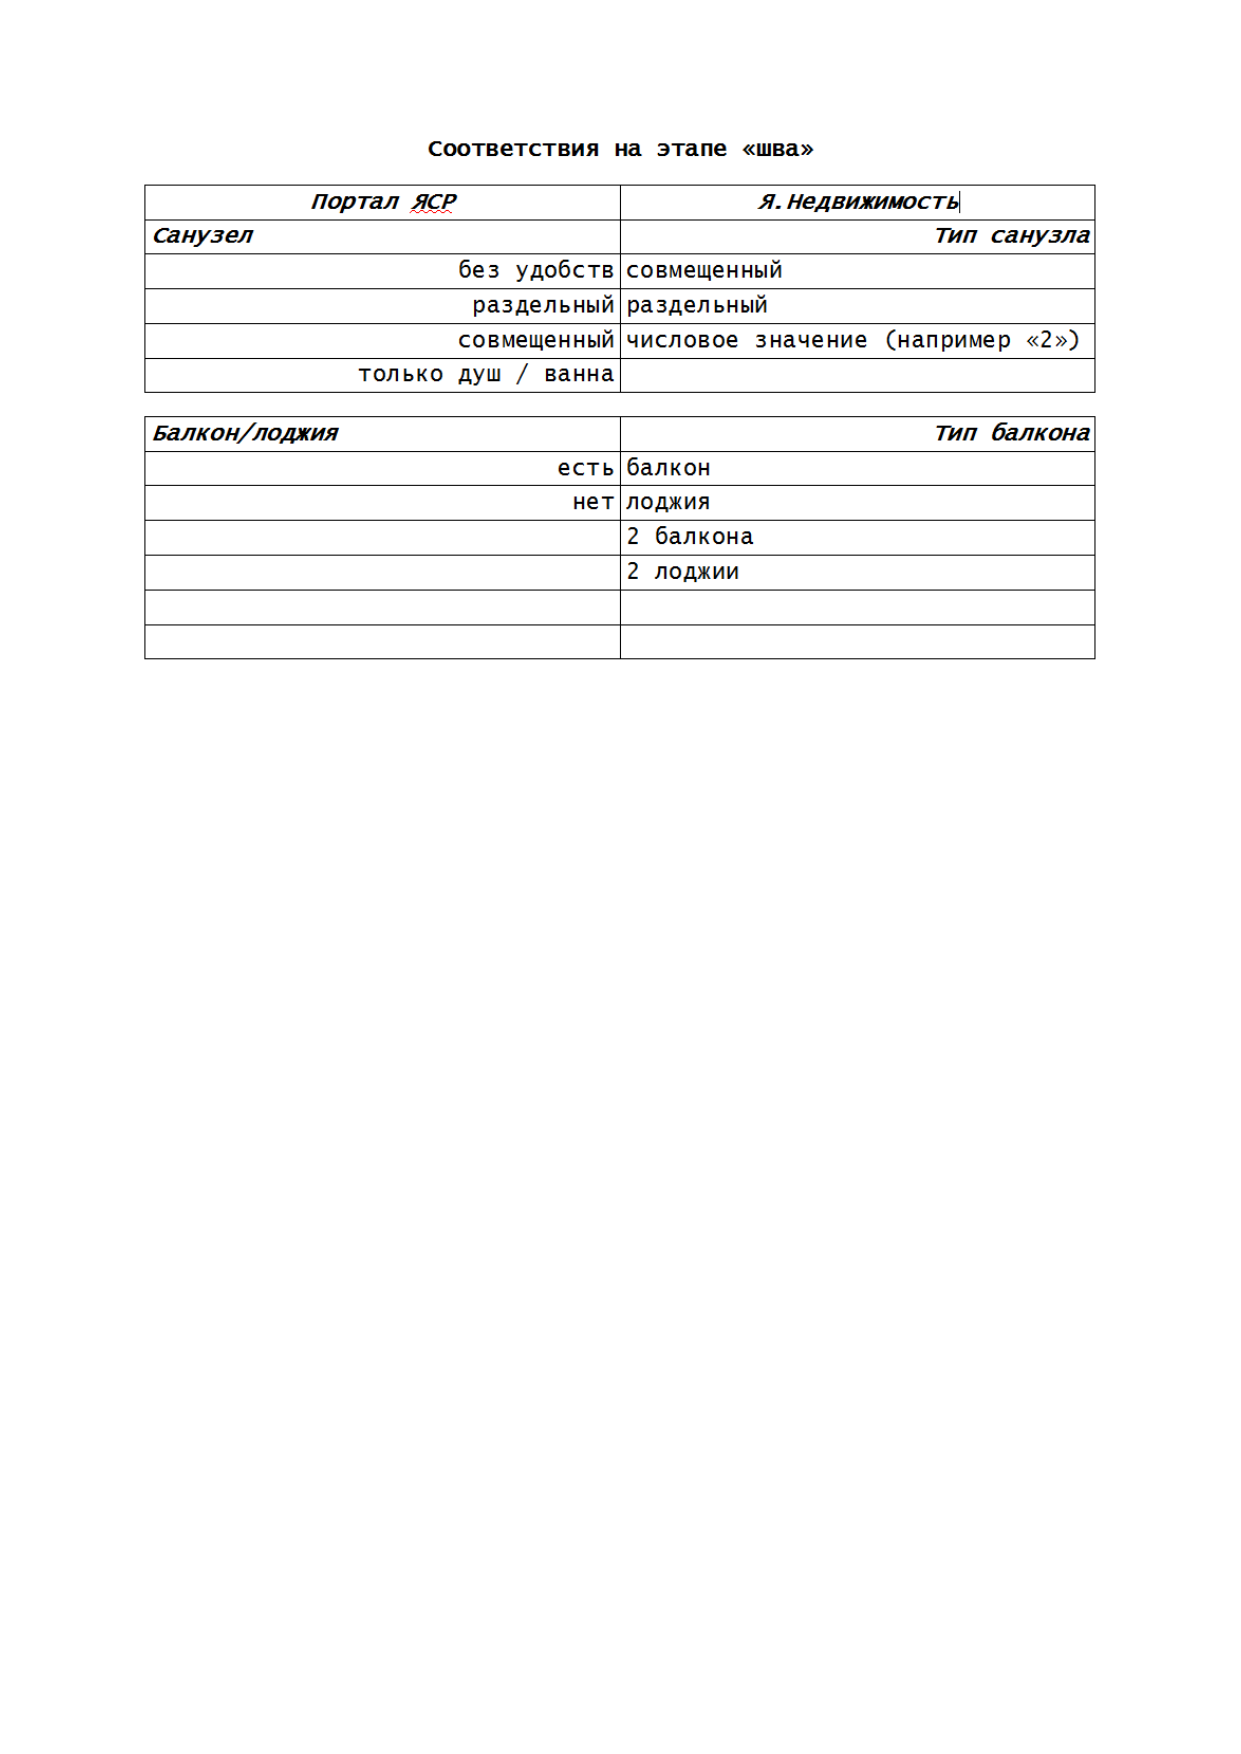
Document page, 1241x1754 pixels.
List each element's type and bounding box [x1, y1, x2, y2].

picture [118, 118, 1123, 690]
